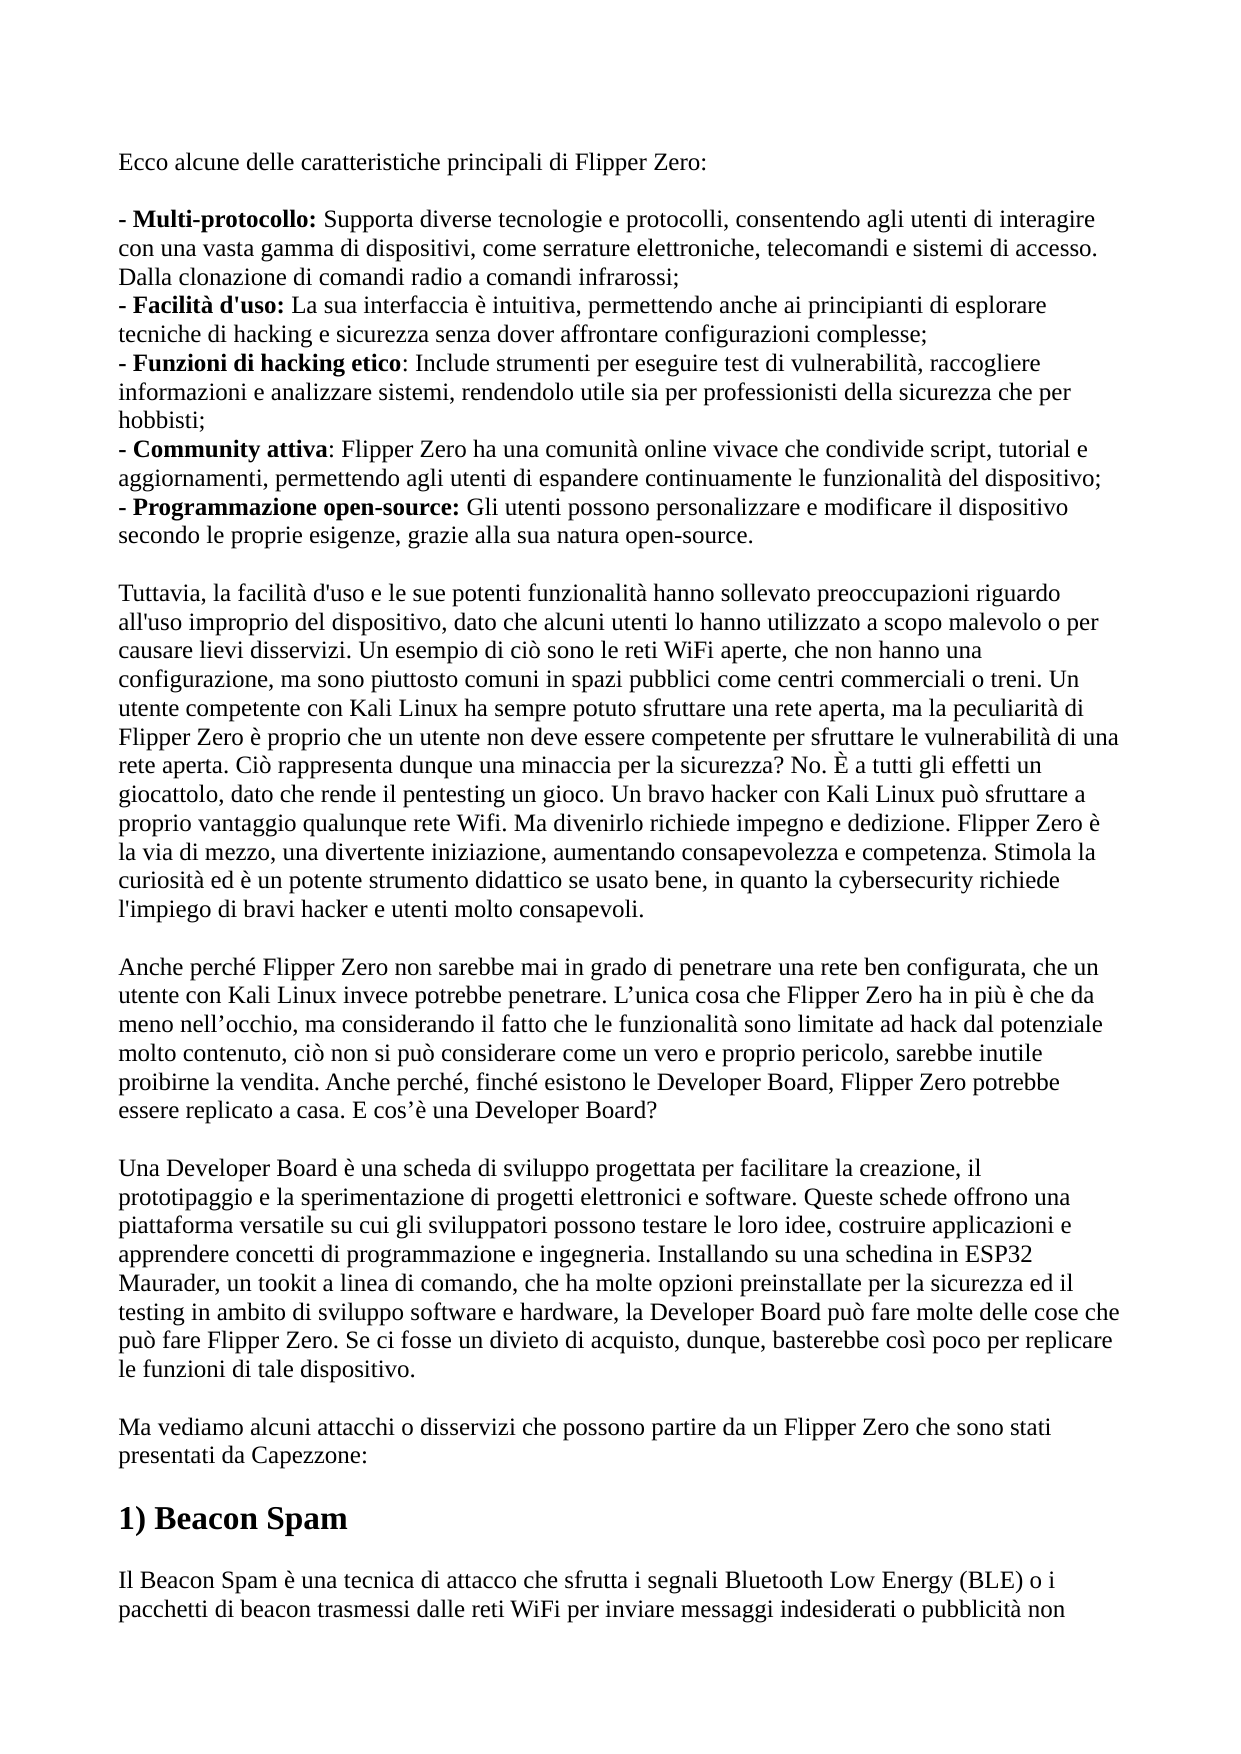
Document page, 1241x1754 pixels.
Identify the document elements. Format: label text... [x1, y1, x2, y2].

text - Community attiva: Flipper Zero ha una comunità online vivace che condivide script, tutorial e aggiornamenti, permettendo agli utenti di espandere continuamente le funzionalità del dispositivo; [118, 434, 1122, 492]
text 1) Beacon Spam [118, 1498, 1122, 1536]
text Anche perché Flipper Zero non sarebbe mai in grado di penetrare una rete ben configurata, che un utente con Kali Linux invece potrebbe penetrare. L’unica cosa che Flipper Zero ha in più è che da meno nell’occhio, ma considerando il fatto che le funzionalità sono limitate ad hack dal potenziale molto contenuto, ciò non si può considerare come un vero e proprio pericolo, sarebbe inutile proibirne la vendita. Anche perché, finché esistono le Developer Board, Flipper Zero potrebbe essere replicato a casa. E cos’è una Developer Board? [118, 952, 1122, 1124]
text Il Beacon Spam è una tecnica di attacco che sfrutta i segnali Bluetooth Low Energy (BLE) o i pacchetti di beacon trasmessi dalle reti WiFi per inviare messaggi indesiderati o pubblicità non [118, 1565, 1122, 1623]
text Ecco alcune delle caratteristiche principali di Flipper Zero: [118, 147, 1122, 176]
text Ma vediamo alcuni attacchi o disservizi che possono partire da un Flipper Zero che sono stati presentati da Capezzone: [118, 1412, 1122, 1469]
text Tuttavia, la facilità d'uso e le sue potenti funzionalità hanno sollevato preoccupazioni riguardo all'uso improprio del dispositivo, dato che alcuni utenti lo hanno utilizzato a scopo malevolo o per causare lievi disservizi. Un esempio di ciò sono le reti WiFi aperte, che non hanno una configurazione, ma sono piuttosto comuni in spazi pubblici come centri commerciali o treni. Un utente competente con Kali Linux ha sempre potuto sfruttare una rete aperta, ma la peculiarità di Flipper Zero è proprio che un utente non deve essere competente per sfruttare le vulnerabilità di una rete aperta. Ciò rappresenta dunque una minaccia per la sicurezza? No. È a tutti gli effetti un giocattolo, dato che rende il pentesting un gioco. Un bravo hacker con Kali Linux può sfruttare a proprio vantaggio qualunque rete Wifi. Ma divenirlo richiede impegno e dedizione. Flipper Zero è la via di mezzo, una divertente iniziazione, aumentando consapevolezza e competenza. Stimola la curiosità ed è un potente strumento didattico se usato bene, in quanto la cybersecurity richiede l'impiego di bravi hacker e utenti molto consapevoli. [118, 578, 1122, 923]
text - Funzioni di hacking etico: Include strumenti per eseguire test di vulnerabilità, raccogliere informazioni e analizzare sistemi, rendendolo utile sia per professionisti della sicurezza che per hobbisti; [118, 348, 1122, 434]
text Una Developer Board è una scheda di sviluppo progettata per facilitare la creazione, il prototipaggio e la sperimentazione di progetti elettronici e software. Queste schede offrono una piattaforma versatile su cui gli sviluppatori possono testare le loro idee, costruire applicazioni e apprendere concetti di programmazione e ingegneria. Installando su una schedina in ESP32 Maurader, un tookit a linea di comando, che ha molte opzioni preinstallate per la sicurezza ed il testing in ambito di sviluppo software e hardware, la Developer Board può fare molte delle cose che può fare Flipper Zero. Se ci fosse un divieto di acquisto, dunque, basterebbe così poco per replicare le funzioni di tale dispositivo. [118, 1153, 1122, 1383]
text - Multi-protocollo: Supporta diverse tecnologie e protocolli, consentendo agli utenti di interagire con una vasta gamma di dispositivi, come serrature elettroniche, telecomandi e sistemi di accesso. Dalla clonazione di comandi radio a comandi infrarossi; [118, 204, 1122, 291]
text - Facilità d'uso: La sua interfaccia è intuitiva, permettendo anche ai principianti di esplorare tecniche di hacking e sicurezza senza dover affrontare configurazioni complesse; [118, 291, 1122, 348]
text - Programmazione open-source: Gli utenti possono personalizzare e modificare il dispositivo secondo le proprie esigenze, grazie alla sua natura open-source. [118, 492, 1122, 549]
